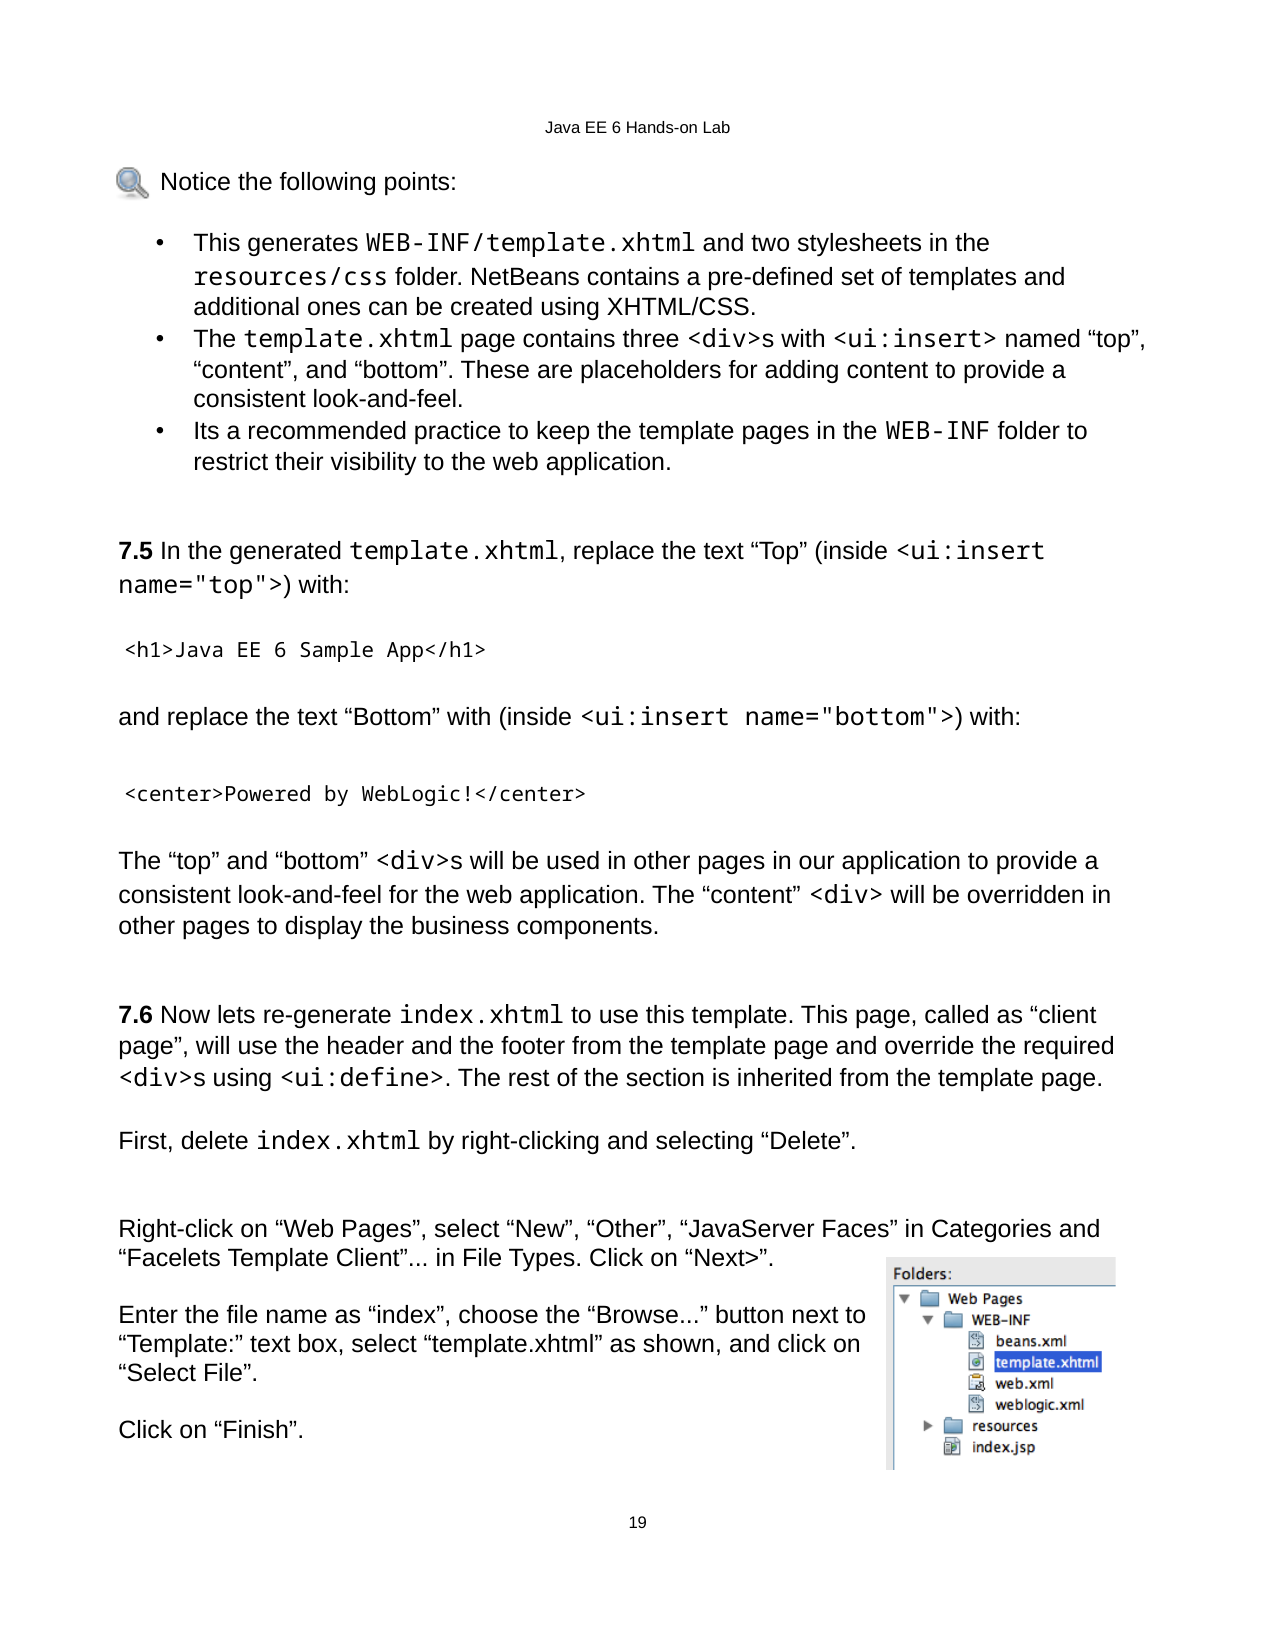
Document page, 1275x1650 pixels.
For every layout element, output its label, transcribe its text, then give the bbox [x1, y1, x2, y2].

text and replace the text “Bottom” with (inside <ui:insert name="bottom">) with: [118, 670, 1157, 761]
text Right-click on “Web Pages”, select “New”, “Other”, “JavaServer Faces” in Categories and “Facelets Template Client”... in File Types. Click on “Next>”. Enter the file name as “index”, choose the “Browse...” button next to “Template:” text box, select “template.xhtml” as shown, and click on “Select File”. Click on “Finish”. [118, 1157, 1157, 1444]
list Its a recommended practice to keep the template pages in the WEB-INF folder to restrict their visibility to the web application. [156, 413, 1157, 476]
table_header <h1>Java EE 6 Sample App</h1> [118, 630, 1157, 670]
picture [115, 166, 153, 202]
text [118, 1444, 1157, 1473]
text The “top” and “bottom” <div>s will be used in other pages in our application to provide a consistent look-and-feel for the web application. The “content” <div> will be overridden in other pages to display the business components. [118, 814, 1157, 939]
list The template.xhtml page contains three <div>s with <ui:insert> named “top”, “content”, and “bottom”. These are placeholders for adding content to provide a consistent look-and-feel. [156, 321, 1157, 413]
text 7.6 Now lets re-generate index.xhtml to use this template. This page, called as “client page”, will use the header and the footer from the template page and override the required <div>s using <ui:define>. The rest of the section is inherited from the template page. First, delete index.xhtml by right-clicking and selecting “Delete”. [118, 939, 1157, 1157]
list This generates WEB-INF/template.xhtml and two stylesheets in the resources/css folder. NetBeans contains a pre-defined set of templates and additional ones can be created using XHTML/CSS. [156, 224, 1157, 321]
table_header <center>Powered by WebLogic!</center> [118, 774, 1157, 814]
text 7.5 In the generated template.xhtml, replace the text “Top” (inside <ui:insert name="top">) with: [118, 533, 1157, 630]
picture [886, 1257, 1116, 1470]
text Notice the following points: [118, 167, 1157, 224]
